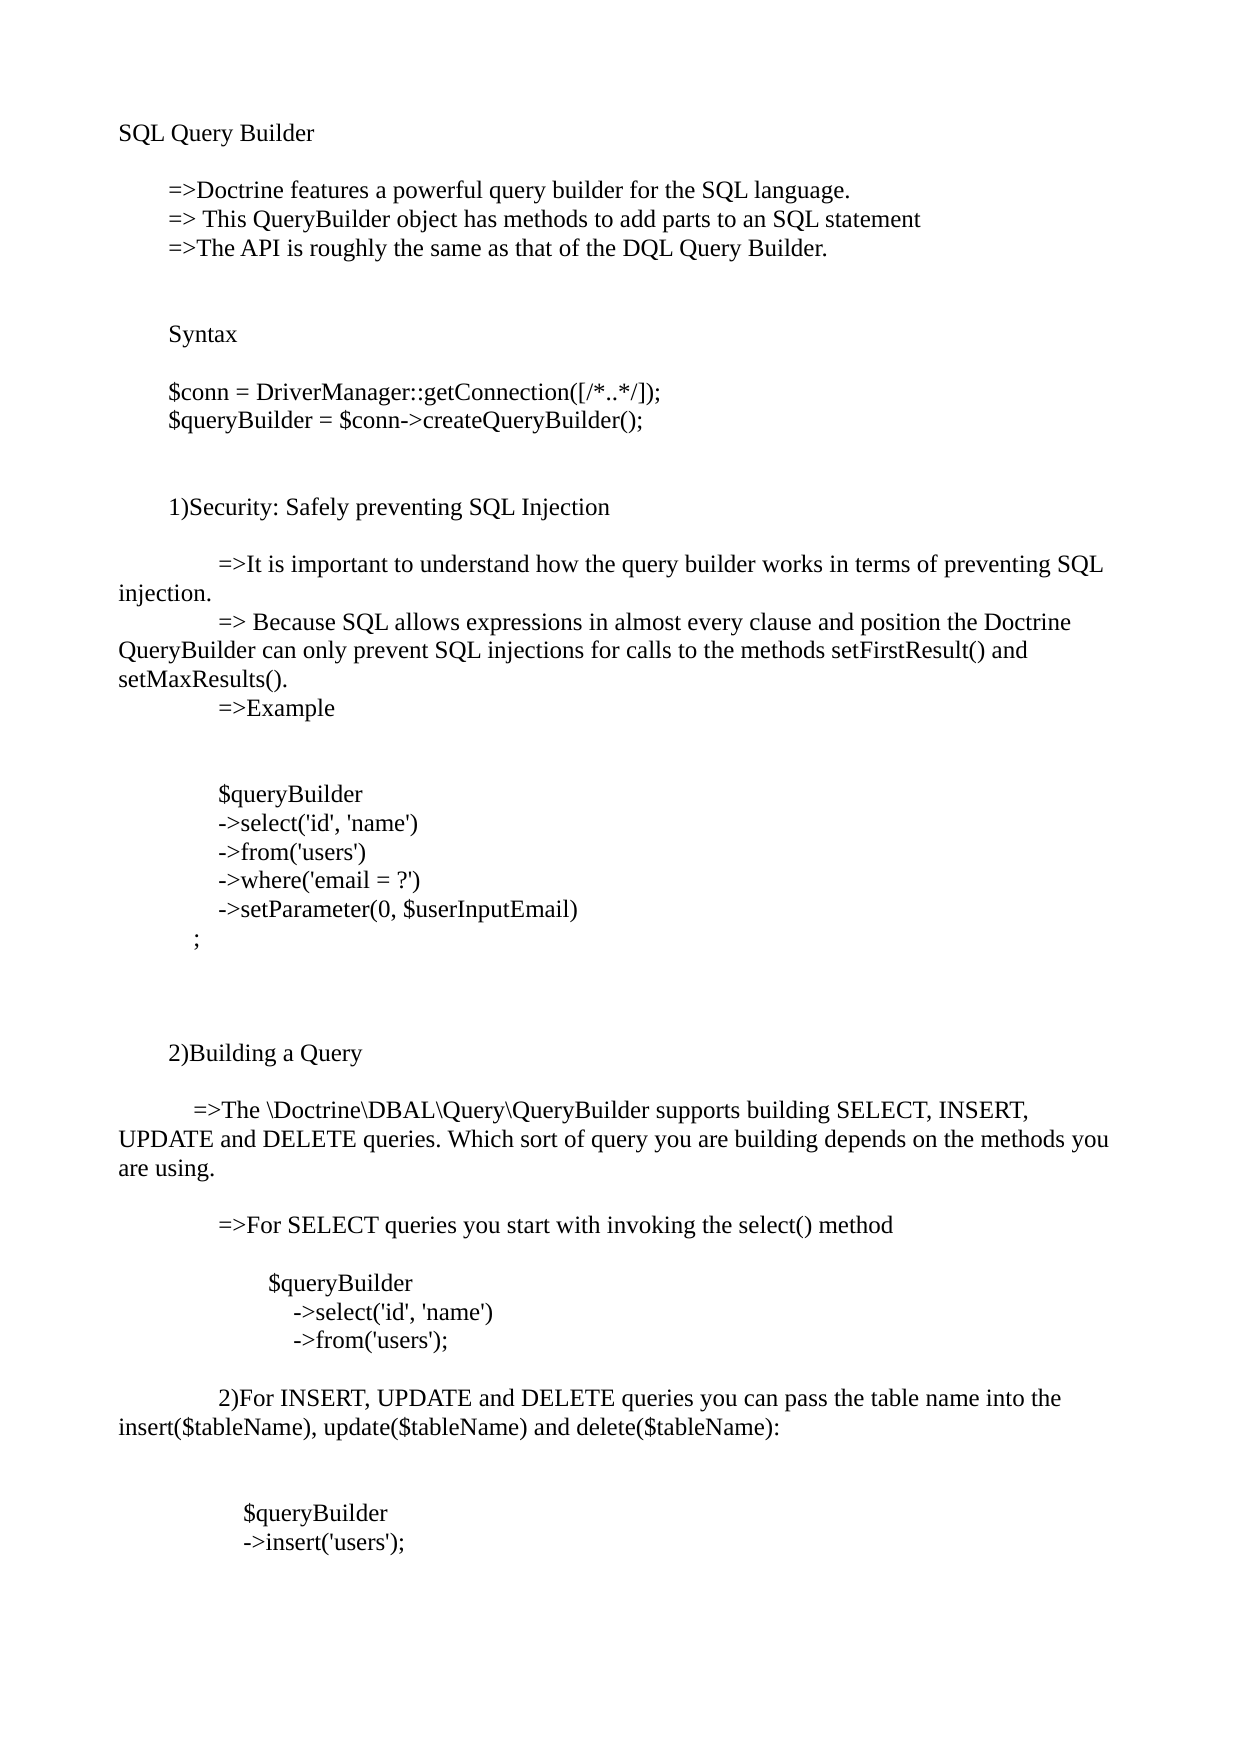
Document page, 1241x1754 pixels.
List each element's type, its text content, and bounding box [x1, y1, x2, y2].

text SQL Query Builder [118, 118, 1122, 147]
text $queryBuilder [118, 779, 1122, 808]
text 2)For INSERT, UPDATE and DELETE queries you can pass the table name into the insert($tableName), update($tableName) and delete($tableName): [118, 1383, 1122, 1441]
text ->select('id', 'name') [118, 1297, 1122, 1326]
text ->where('email = ?') [118, 866, 1122, 894]
text ->select('id', 'name') [118, 808, 1122, 837]
text $queryBuilder = $conn->createQueryBuilder(); [118, 406, 1122, 434]
text 2)Building a Query [118, 1038, 1122, 1067]
text => Because SQL allows expressions in almost every clause and position the Doctrine QueryBuilder can only prevent SQL injections for calls to the methods setFirstResult() and setMaxResults(). [118, 607, 1122, 693]
text =>The \Doctrine\DBAL\Query\QueryBuilder supports building SELECT, INSERT, UPDATE and DELETE queries. Which sort of query you are building depends on the methods you are using. [118, 1096, 1122, 1182]
text ->insert('users'); [118, 1527, 1122, 1556]
text =>Doctrine features a powerful query builder for the SQL language. [118, 176, 1122, 204]
text =>For SELECT queries you start with invoking the select() method [118, 1211, 1122, 1239]
text ; [118, 923, 1122, 952]
text ->from('users') [118, 837, 1122, 866]
text =>The API is roughly the same as that of the DQL Query Builder. [118, 233, 1122, 262]
text $conn = DriverManager::getConnection([/*..*/]); [118, 377, 1122, 406]
text $queryBuilder [118, 1268, 1122, 1297]
text ->setParameter(0, $userInputEmail) [118, 894, 1122, 923]
text ->from('users'); [118, 1326, 1122, 1354]
text =>It is important to understand how the query builder works in terms of preventing SQL injection. [118, 549, 1122, 607]
text => This QueryBuilder object has methods to add parts to an SQL statement [118, 204, 1122, 233]
text 1)Security: Safely preventing SQL Injection [118, 492, 1122, 521]
text =>Example [118, 693, 1122, 722]
text Syntax [118, 319, 1122, 348]
text $queryBuilder [118, 1498, 1122, 1527]
